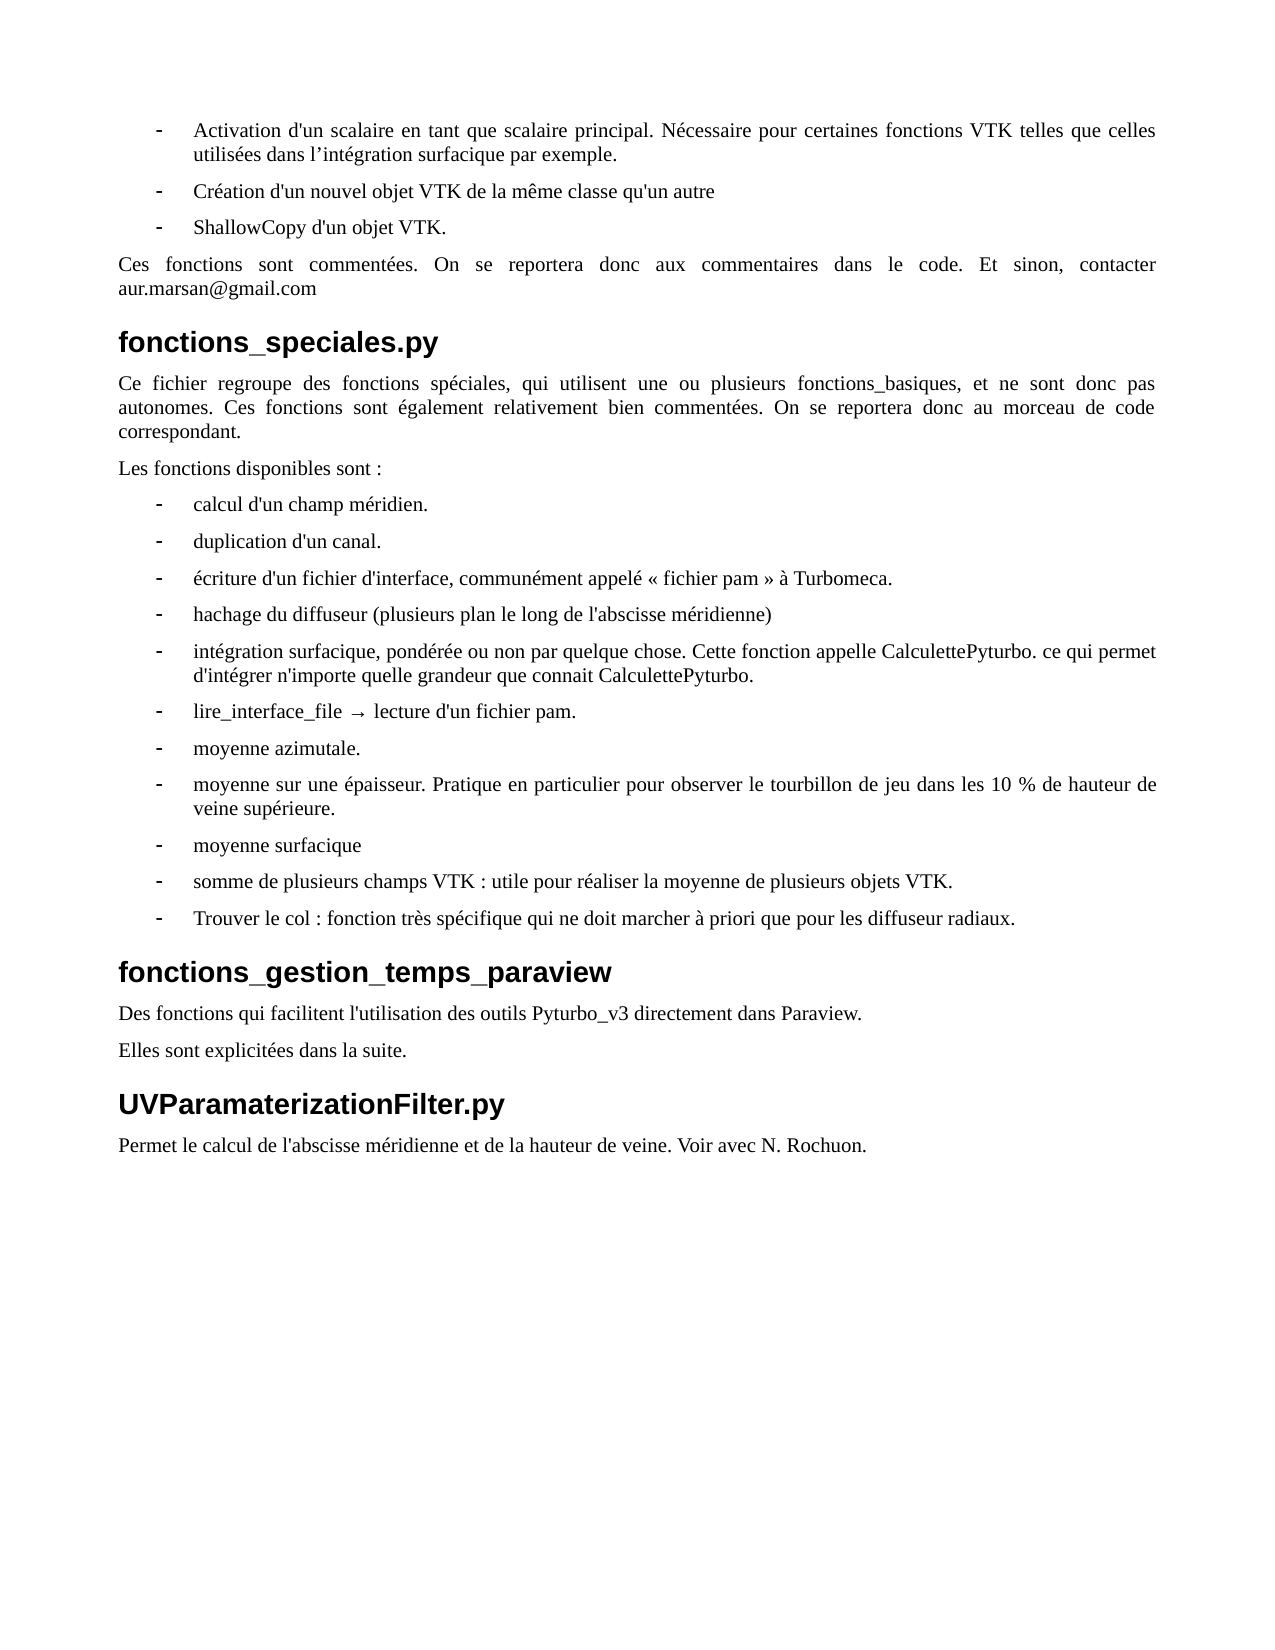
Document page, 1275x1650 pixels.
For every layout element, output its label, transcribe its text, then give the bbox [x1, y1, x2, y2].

list moyenne sur une épaisseur. Pratique en particulier pour observer le tourbillon de jeu dans les 10 % de hauteur de veine supérieure. [156, 772, 1157, 820]
list moyenne azimutale. [156, 736, 1157, 760]
list ShallowCopy d'un objet VTK. [156, 215, 1157, 239]
text Ces fonctions sont commentées. On se reportera donc aux commentaires dans le code. Et sinon, contacter aur.marsan@gmail.com [118, 252, 1157, 300]
subtitle fonctions_speciales.py [118, 325, 1157, 358]
text Elles sont explicitées dans la suite. [118, 1038, 1157, 1062]
list écriture d'un fichier d'interface, communément appelé « fichier pam » à Turbomeca. [156, 565, 1157, 589]
subtitle UVParamaterizationFilter.py [118, 1087, 1157, 1120]
text Les fonctions disponibles sont : [118, 456, 1157, 480]
text Des fonctions qui facilitent l'utilisation des outils Pyturbo_v3 directement dans Paraview. [118, 1001, 1157, 1025]
list lire_interface_file → lecture d'un fichier pam. [156, 699, 1157, 723]
list intégration surfacique, pondérée ou non par quelque chose. Cette fonction appelle CalculettePyturbo. ce qui permet d'intégrer n'importe quelle grandeur que connait CalculettePyturbo. [156, 638, 1157, 687]
list moyenne surfacique [156, 833, 1157, 857]
list calcul d'un champ méridien. [156, 492, 1157, 516]
list Création d'un nouvel objet VTK de la même classe qu'un autre [156, 179, 1157, 203]
text Ce fichier regroupe des fonctions spéciales, qui utilisent une ou plusieurs fonctions_basiques, et ne sont donc pas autonomes. Ces fonctions sont également relativement bien commentées. On se reportera donc au morceau de code correspondant. [118, 371, 1157, 443]
list somme de plusieurs champs VTK : utile pour réaliser la moyenne de plusieurs objets VTK. [156, 869, 1157, 893]
subtitle fonctions_gestion_temps_paraview [118, 955, 1157, 989]
list Trouver le col : fonction très spécifique qui ne doit marcher à priori que pour les diffuseur radiaux. [156, 906, 1157, 930]
list duplication d'un canal. [156, 529, 1157, 553]
list Activation d'un scalaire en tant que scalaire principal. Nécessaire pour certaines fonctions VTK telles que celles utilisées dans l’intégration surfacique par exemple. [156, 118, 1157, 166]
text Permet le calcul de l'abscisse méridienne et de la hauteur de veine. Voir avec N. Rochuon. [118, 1133, 1157, 1157]
list hachage du diffuseur (plusieurs plan le long de l'abscisse méridienne) [156, 602, 1157, 626]
